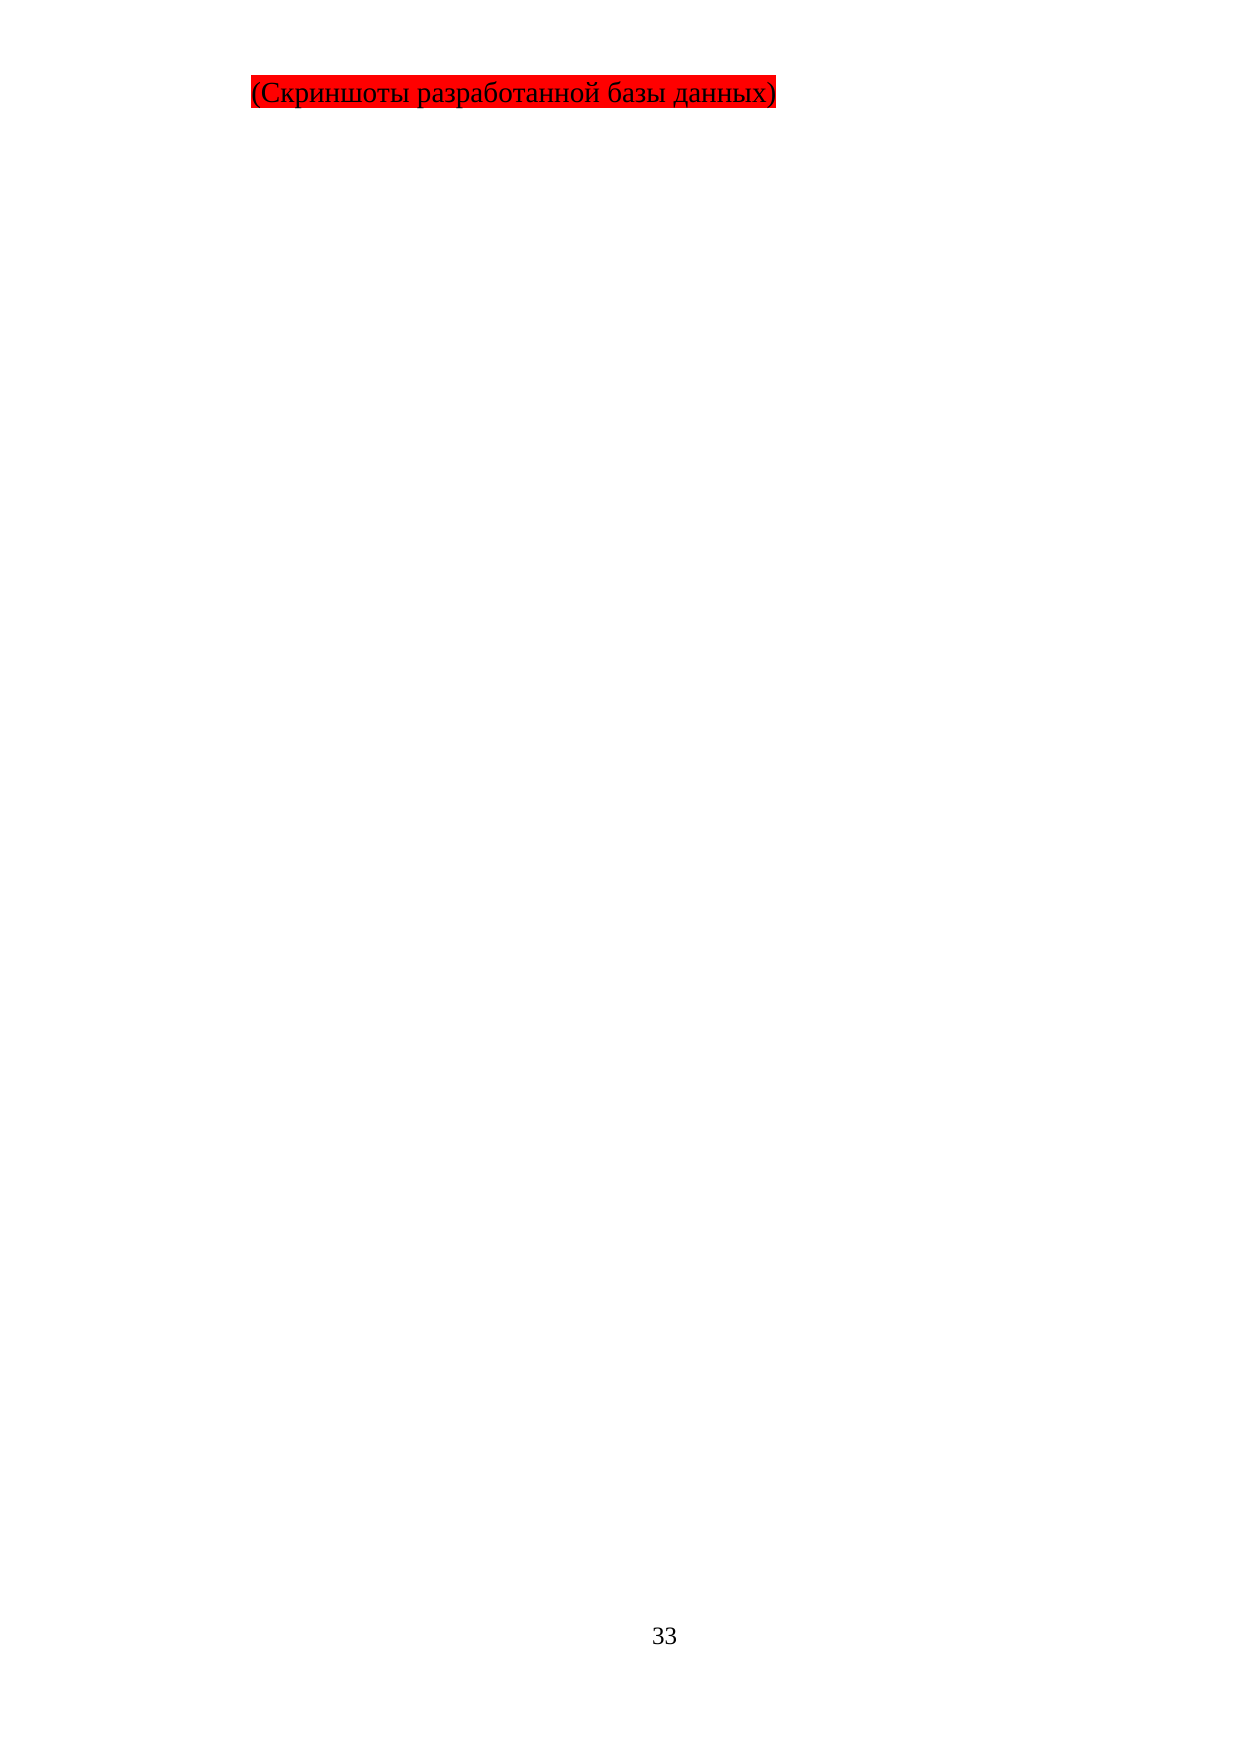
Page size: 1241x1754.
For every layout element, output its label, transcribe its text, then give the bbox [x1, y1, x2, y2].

text (Скриншоты разработанной базы данных) [251, 75, 1152, 108]
